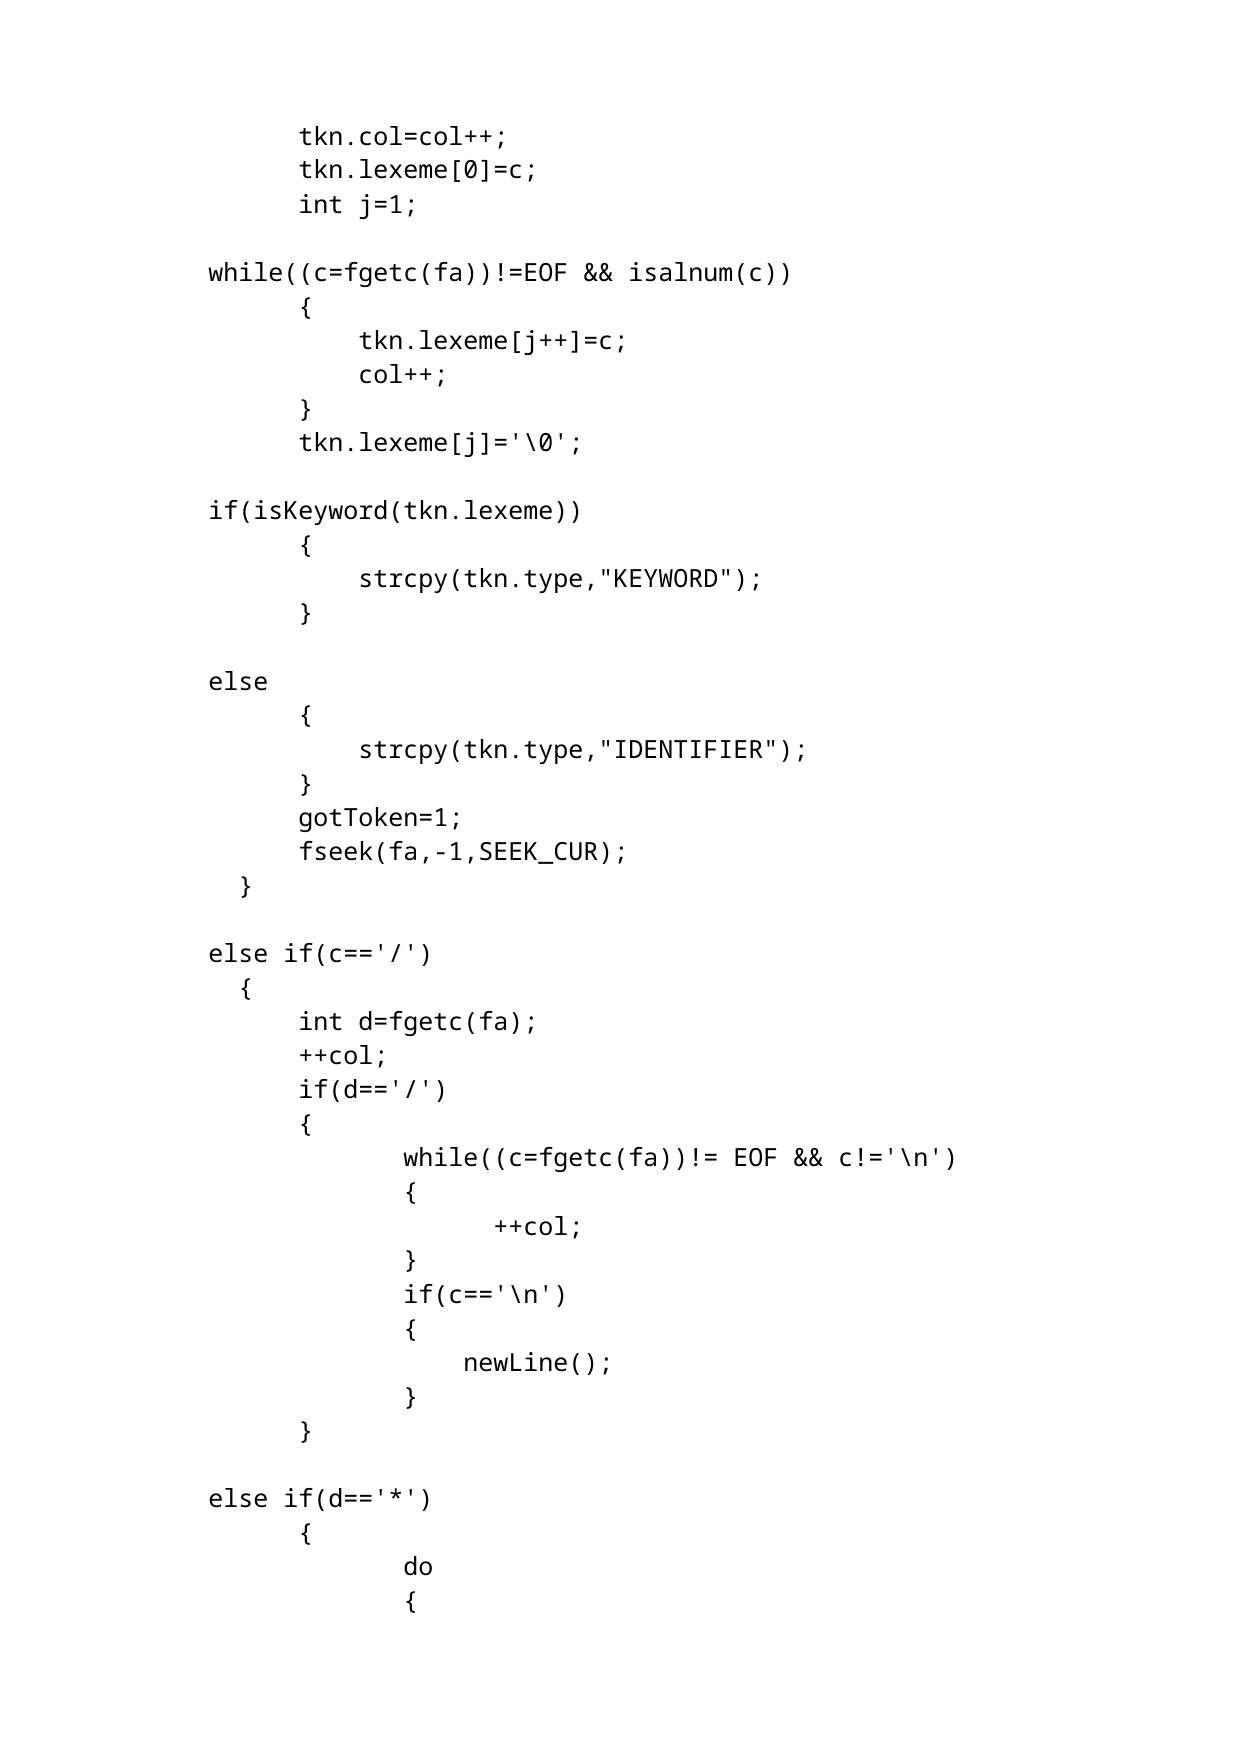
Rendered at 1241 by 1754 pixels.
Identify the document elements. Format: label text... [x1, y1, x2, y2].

text } [118, 765, 1122, 799]
text tkn.col=col++; [118, 118, 1122, 152]
text while((c=fgetc(fa))!= EOF && c!='\n') [118, 1140, 1122, 1174]
text strcpy(tkn.type,"IDENTIFIER"); [118, 731, 1122, 765]
text ++col; [118, 1208, 1122, 1242]
text strcpy(tkn.type,"KEYWORD"); [118, 561, 1122, 595]
text if(d=='/') [118, 1072, 1122, 1106]
text tkn.lexeme[0]=c; [118, 152, 1122, 186]
text } [118, 1412, 1122, 1447]
text { [118, 1106, 1122, 1140]
text tkn.lexeme[j]='\0'; [118, 425, 1122, 459]
text col++; [118, 357, 1122, 391]
text { [118, 1310, 1122, 1344]
text else if(d=='*') [118, 1481, 1122, 1515]
text do [118, 1549, 1122, 1583]
text { [118, 288, 1122, 322]
text { [118, 1515, 1122, 1549]
text if(c=='\n') [118, 1276, 1122, 1310]
text int j=1; [118, 186, 1122, 220]
text if(isKeyword(tkn.lexeme)) [118, 493, 1122, 527]
text } [118, 1242, 1122, 1276]
text { [118, 970, 1122, 1004]
text newLine(); [118, 1344, 1122, 1378]
text { [118, 1174, 1122, 1208]
text gotToken=1; [118, 799, 1122, 833]
text ++col; [118, 1038, 1122, 1072]
text } [118, 595, 1122, 629]
text int d=fgetc(fa); [118, 1004, 1122, 1038]
text } [118, 867, 1122, 902]
text while((c=fgetc(fa))!=EOF && isalnum(c)) [118, 254, 1122, 288]
text tkn.lexeme[j++]=c; [118, 322, 1122, 357]
text { [118, 527, 1122, 561]
text } [118, 1378, 1122, 1412]
text } [118, 391, 1122, 425]
text { [118, 1583, 1122, 1617]
text else [118, 663, 1122, 697]
text { [118, 697, 1122, 731]
text else if(c=='/') [118, 936, 1122, 970]
text fseek(fa,-1,SEEK_CUR); [118, 833, 1122, 867]
